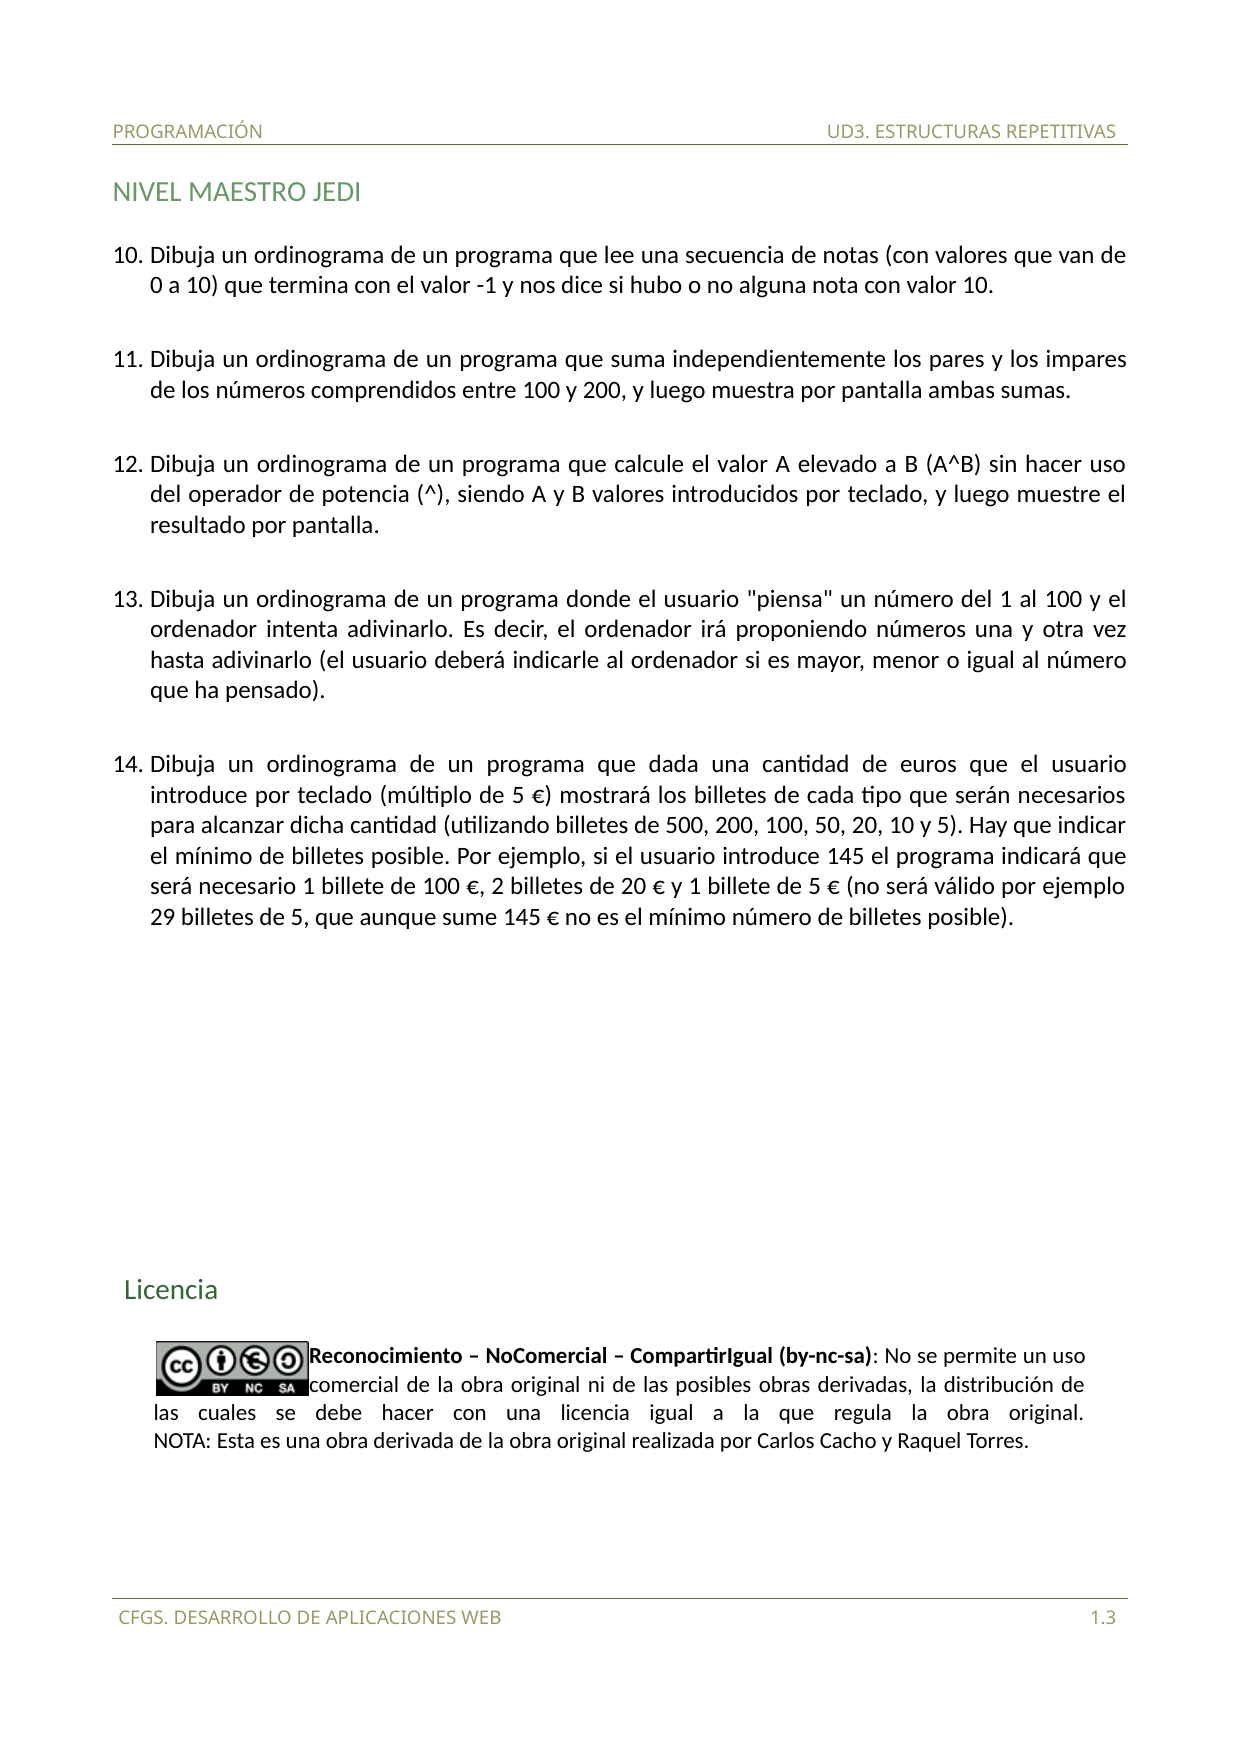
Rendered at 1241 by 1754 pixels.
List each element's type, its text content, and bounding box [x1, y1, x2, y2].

list Dibuja un ordinograma de un programa que calcule el valor A elevado a B (A^B) sin hacer uso del operador de potencia (^), siendo A y B valores introducidos por teclado, y luego muestre el resultado por pantalla. [112, 448, 1128, 539]
list Dibuja un ordinograma de un programa que lee una secuencia de notas (con valores que van de 0 a 10) que termina con el valor -1 y nos dice si hubo o no alguna nota con valor 10. [112, 239, 1128, 300]
text Licencia [112, 1271, 1128, 1306]
text Reconocimiento – NoComercial – CompartirIgual (by-nc-sa): No se permite un uso comercial de la obra original ni de las posibles obras derivadas, la distribución de las cuales se debe hacer con una licencia igual a la que regula la obra original. NOTA: Esta es una obra derivada de la obra original realizada por Carlos Cacho y Raquel Torres. [153, 1342, 1086, 1454]
picture [156, 1341, 309, 1396]
subtitle NIVEL MAESTRO JEDI [112, 173, 1128, 209]
list Dibuja un ordinograma de un programa que dada una cantidad de euros que el usuario introduce por teclado (múltiplo de 5 €) mostrará los billetes de cada tipo que serán necesarios para alcanzar dicha cantidad (utilizando billetes de 500, 200, 100, 50, 20, 10 y 5). Hay que indicar el mínimo de billetes posible. Por ejemplo, si el usuario introduce 145 el programa indicará que será necesario 1 billete de 100 €, 2 billetes de 20 € y 1 billete de 5 € (no será válido por ejemplo 29 billetes de 5, que aunque sume 145 € no es el mínimo número de billetes posible). [112, 748, 1128, 932]
list Dibuja un ordinograma de un programa donde el usuario "piensa" un número del 1 al 100 y el ordenador intenta adivinarlo. Es decir, el ordenador irá proponiendo números una y otra vez hasta adivinarlo (el usuario deberá indicarle al ordenador si es mayor, menor o igual al número que ha pensado). [112, 583, 1128, 705]
list Dibuja un ordinograma de un programa que suma independientemente los pares y los impares de los números comprendidos entre 100 y 200, y luego muestra por pantalla ambas sumas. [112, 343, 1128, 404]
